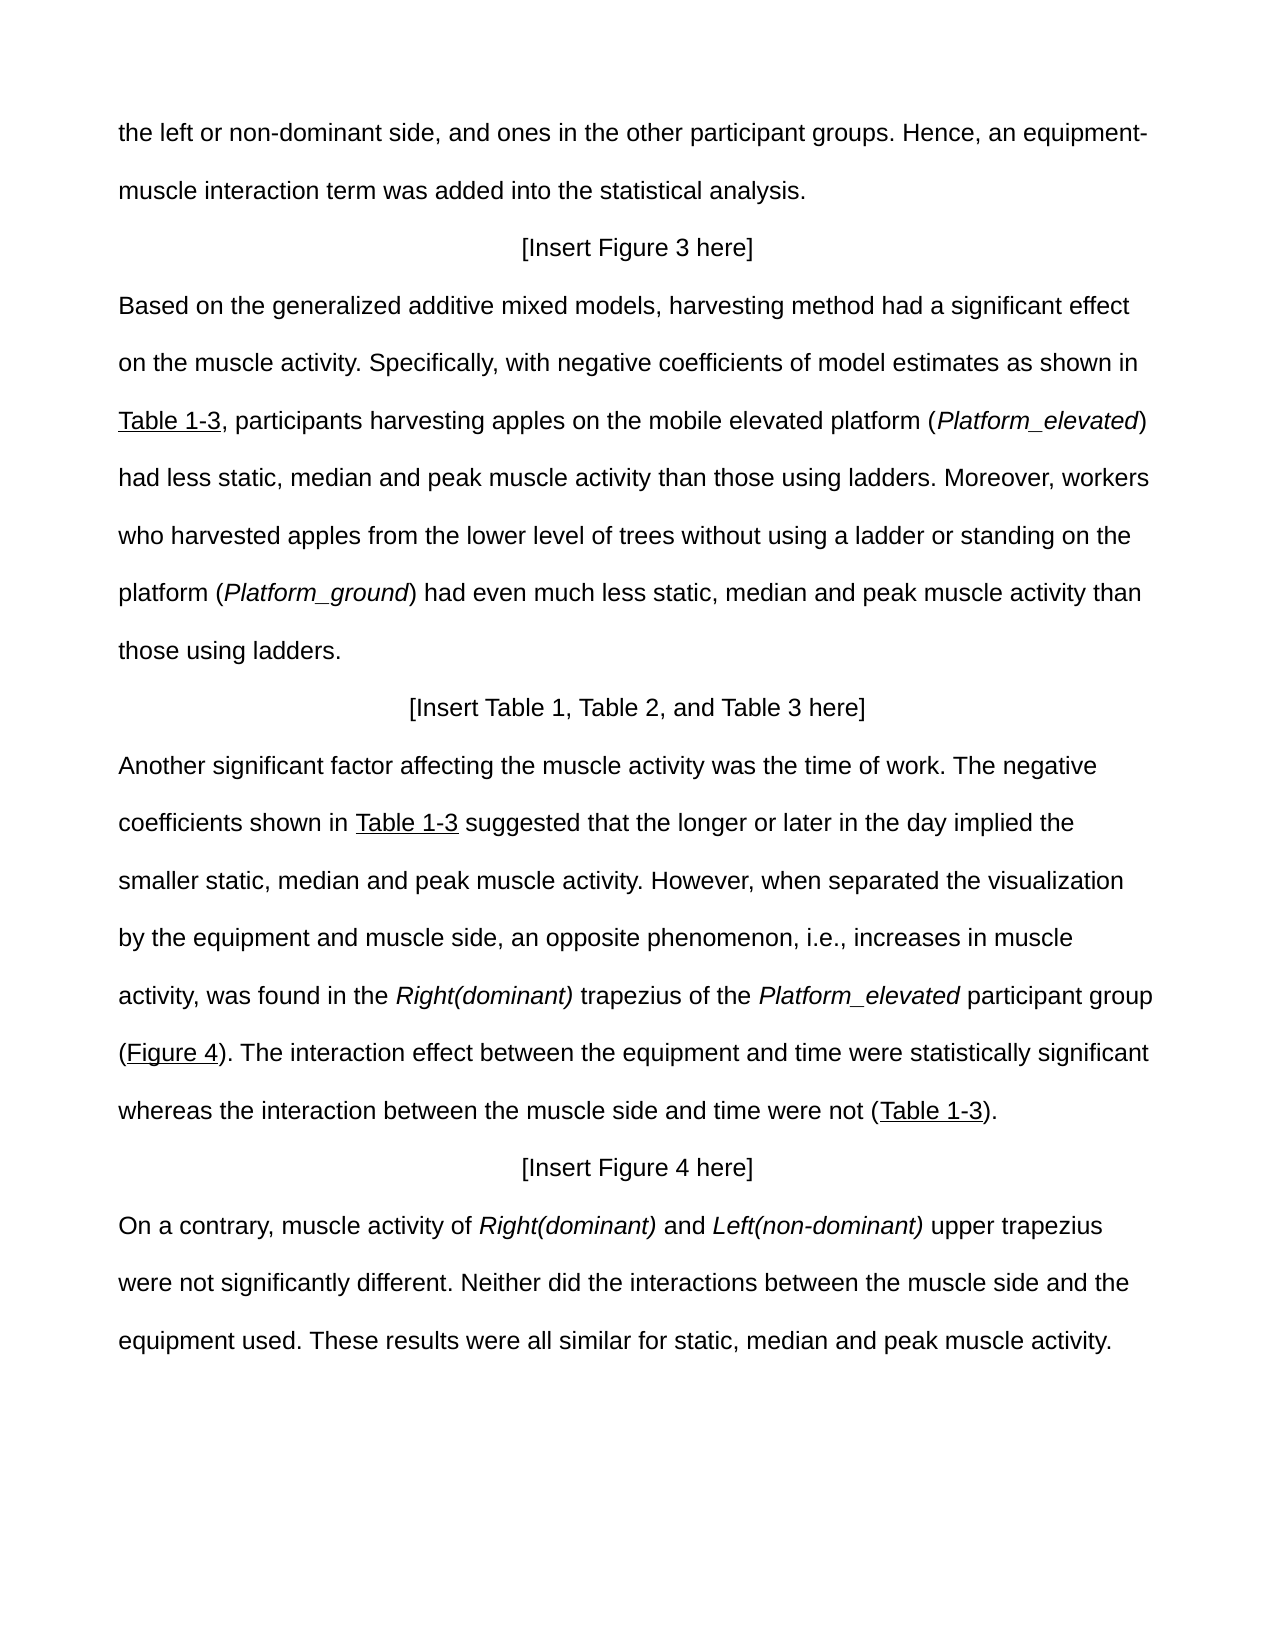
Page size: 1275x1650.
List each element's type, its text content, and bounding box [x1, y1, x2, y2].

text Based on the generalized additive mixed models, harvesting method had a significant effect on the muscle activity. Specifically, with negative coefficients of model estimates as shown in Table 1-3, participants harvesting apples on the mobile elevated platform (Platform_elevated) had less static, median and peak muscle activity than those using ladders. Moreover, workers who harvested apples from the lower level of trees without using a ladder or standing on the platform (Platform_ground) had even much less static, median and peak muscle activity than those using ladders. [118, 291, 1157, 664]
text [Insert Figure 4 here] [118, 1153, 1157, 1182]
text On a contrary, muscle activity of Right(dominant) and Left(non-dominant) upper trapezius were not significantly different. Neither did the interactions between the muscle side and the equipment used. These results were all similar for static, median and peak muscle activity. [118, 1211, 1157, 1354]
text the left or non-dominant side, and ones in the other participant groups. Hence, an equipment-muscle interaction term was added into the statistical analysis. [118, 118, 1157, 204]
text [Insert Figure 3 here] [118, 233, 1157, 262]
text [Insert Table 1, Table 2, and Table 3 here] [118, 693, 1157, 722]
text Another significant factor affecting the muscle activity was the time of work. The negative coefficients shown in Table 1-3 suggested that the longer or later in the day implied the smaller static, median and peak muscle activity. However, when separated the visualization by the equipment and muscle side, an opposite phenomenon, i.e., increases in muscle activity, was found in the Right(dominant) trapezius of the Platform_elevated participant group (Figure 4). The interaction effect between the equipment and time were statistically significant whereas the interaction between the muscle side and time were not (Table 1-3). [118, 751, 1157, 1124]
